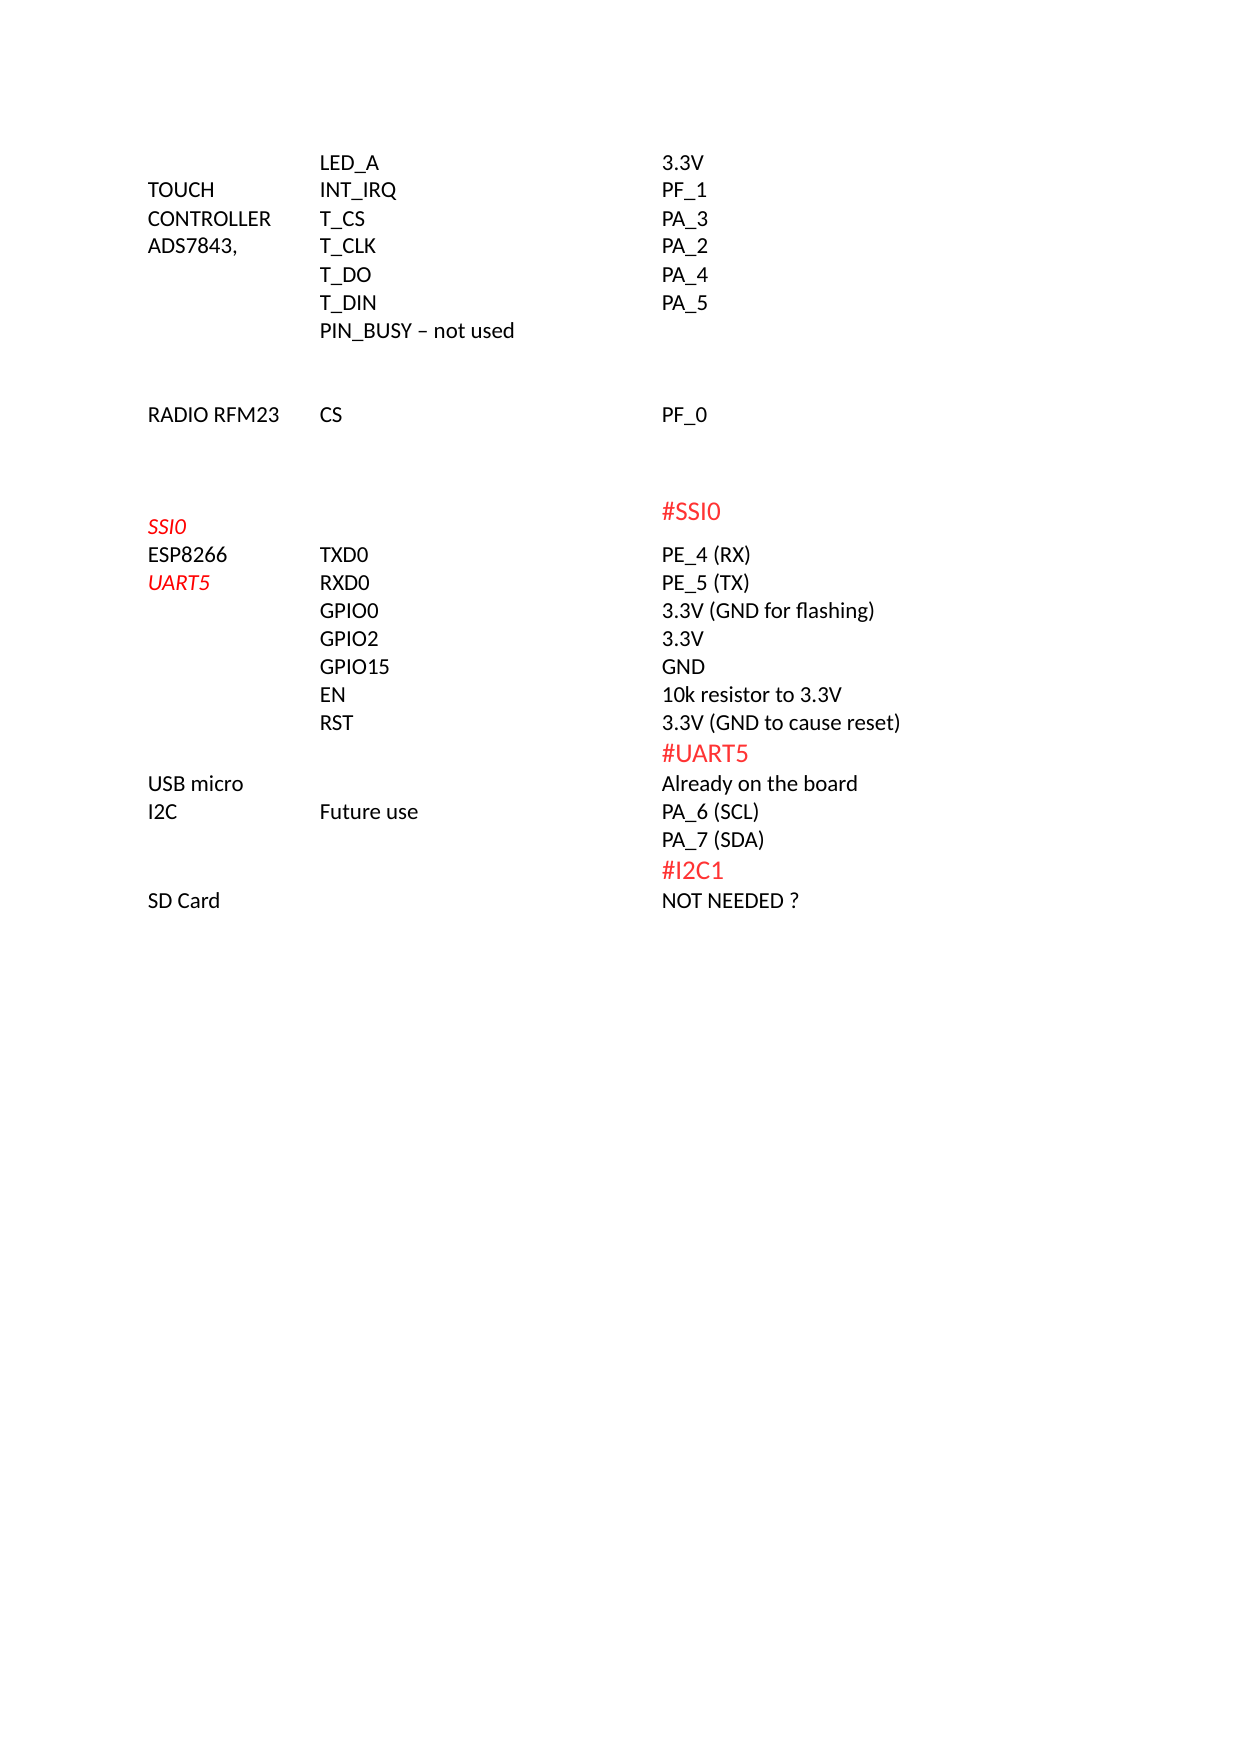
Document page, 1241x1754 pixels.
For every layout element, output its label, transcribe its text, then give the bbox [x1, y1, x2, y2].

table_cell [136, 148, 308, 176]
table_cell NOT NEEDED ? [650, 886, 1104, 914]
table_cell PA_6 (SCL) PA_7 (SDA) #I2C1 [650, 797, 1104, 886]
table_cell PE_4 (RX) PE_5 (TX) 3.3V (GND for flashing) 3.3V GND 10k resistor to 3.3V 3.3V (GND to cause reset) #UART5 [650, 540, 1104, 769]
table_cell 3.3V [650, 148, 1104, 176]
table_cell TXD0 RXD0 GPIO0 GPIO2 GPIO15 EN RST [308, 540, 650, 769]
table_cell LED_A [308, 148, 650, 176]
table_cell Already on the board [650, 769, 1104, 797]
table_cell Future use [308, 797, 650, 886]
table_cell PF_1 PA_3 PA_2 PA_4 PA_5 PF_0 #SSI0 [650, 176, 1104, 540]
table_cell INT_IRQ T_CS T_CLK T_DO T_DIN PIN_BUSY – not used CS [308, 176, 650, 540]
table_cell I2C [136, 797, 308, 886]
table_cell [308, 769, 650, 797]
table_cell TOUCH CONTROLLER ADS7843, RADIO RFM23 SSI0 [136, 176, 308, 540]
table_cell SD Card [136, 886, 308, 914]
table_cell ESP8266 UART5 [136, 540, 308, 769]
table_cell USB micro [136, 769, 308, 797]
table_cell [308, 886, 650, 914]
